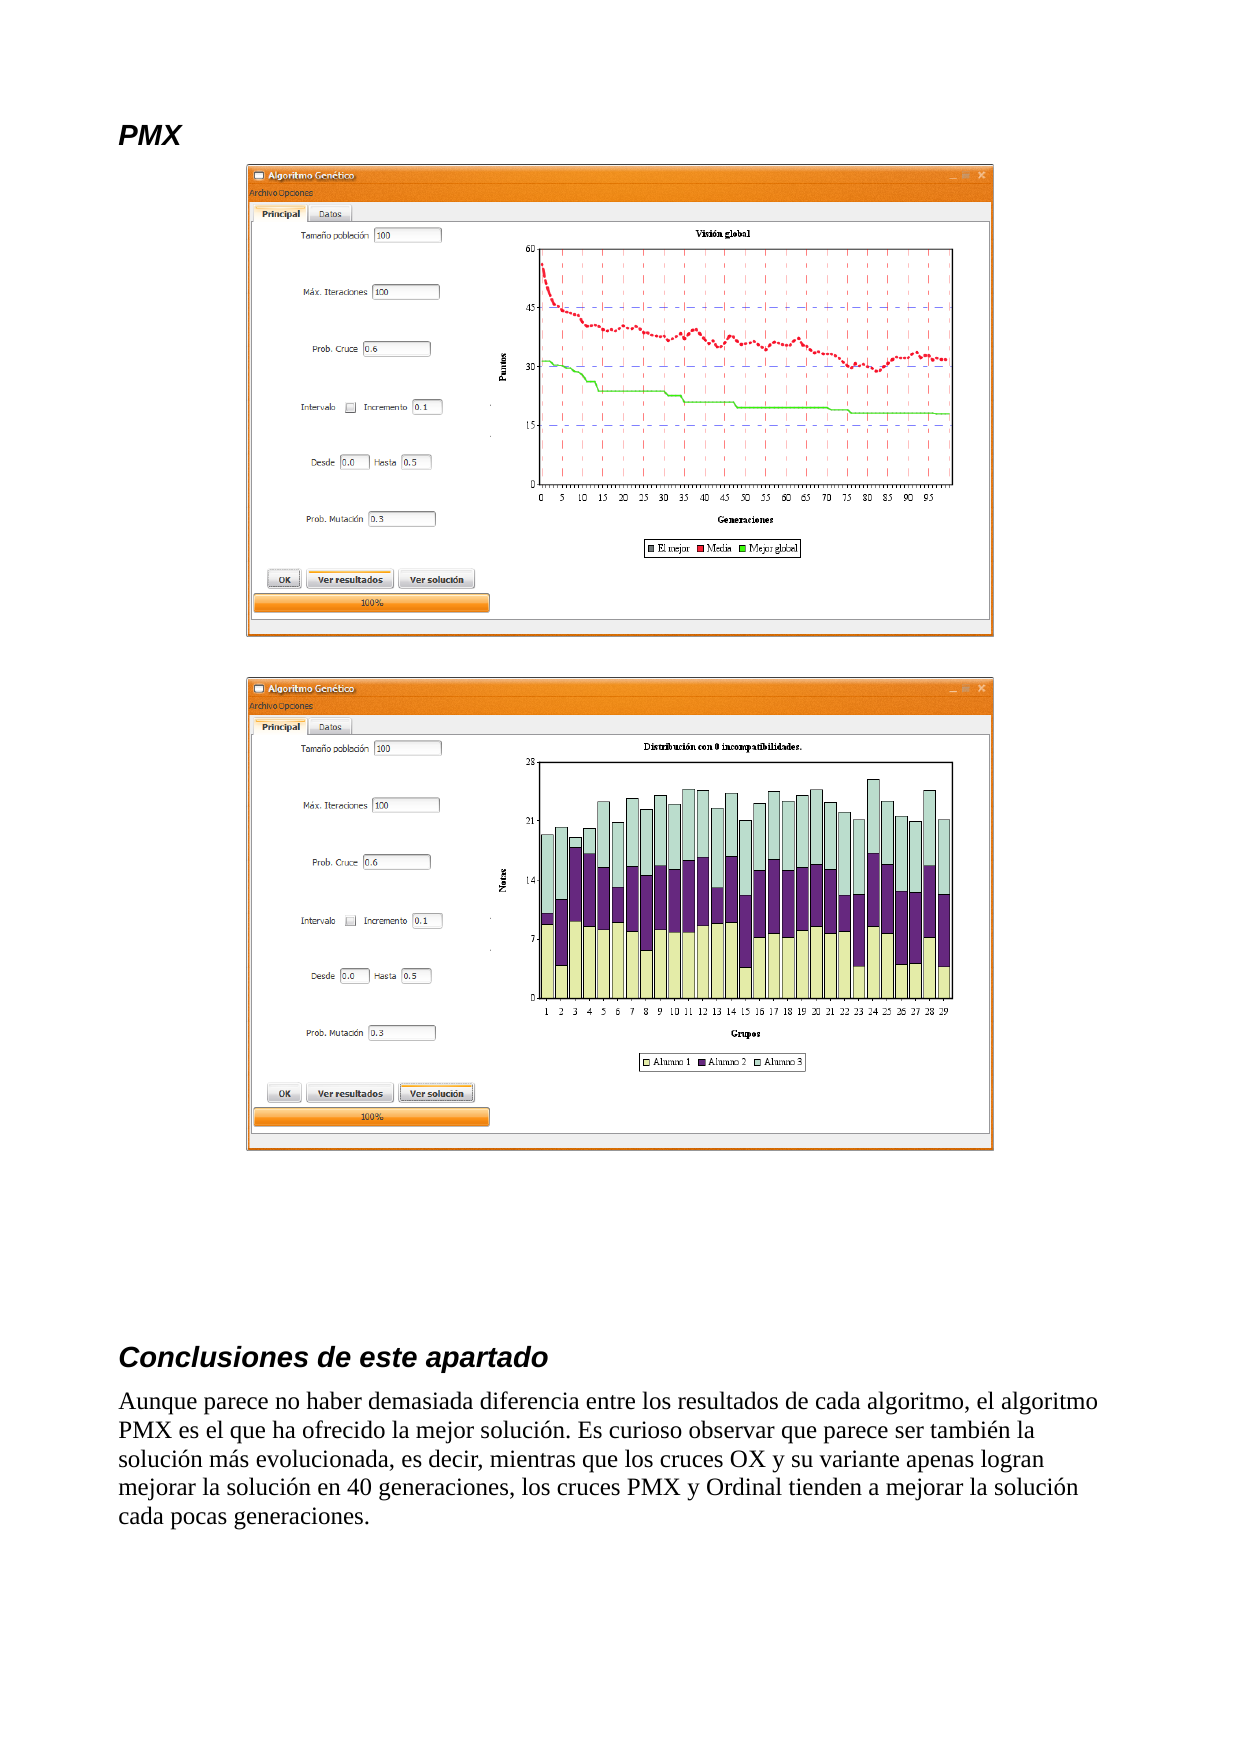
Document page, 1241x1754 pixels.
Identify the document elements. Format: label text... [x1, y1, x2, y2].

subtitle Conclusiones de este apartado [118, 1340, 1122, 1374]
subtitle PMX [118, 118, 1122, 152]
text Aunque parece no haber demasiada diferencia entre los resultados de cada algoritmo, el algoritmo PMX es el que ha ofrecido la mejor solución. Es curioso observar que parece ser también la solución más evolucionada, es decir, mientras que los cruces OX y su variante apenas logran mejorar la solución en 40 generaciones, los cruces PMX y Ordinal tienden a mejorar la solución cada pocas generaciones. [118, 1386, 1122, 1530]
picture [246, 677, 994, 1151]
picture [246, 164, 994, 637]
